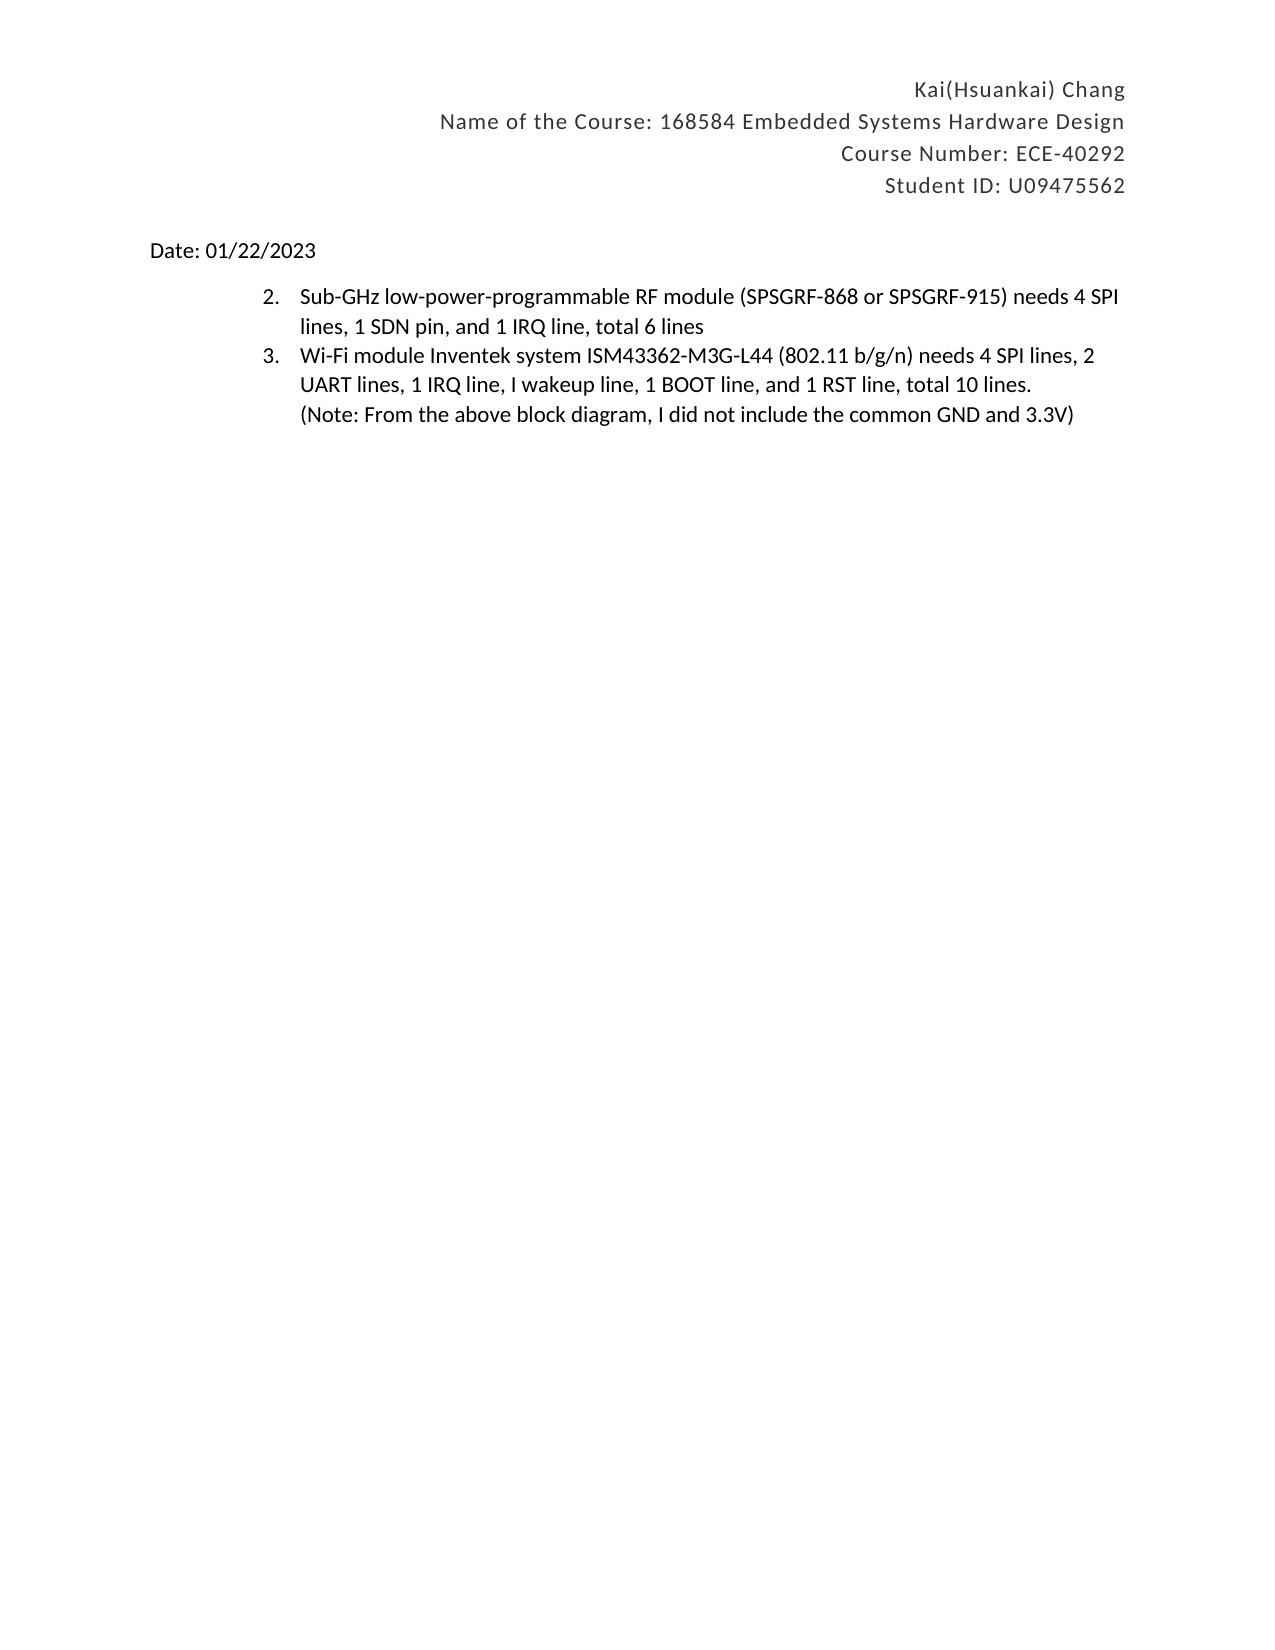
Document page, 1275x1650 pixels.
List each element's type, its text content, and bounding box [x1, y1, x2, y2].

list Sub-GHz low-power-programmable RF module (SPSGRF-868 or SPSGRF-915) needs 4 SPI lines, 1 SDN pin, and 1 IRQ line, total 6 lines [262, 282, 1125, 340]
list Wi-Fi module Inventek system ISM43362-M3G-L44 (802.11 b/g/n) needs 4 SPI lines, 2 UART lines, 1 IRQ line, I wakeup line, 1 BOOT line, and 1 RST line, total 10 lines. [262, 341, 1125, 398]
list (Note: From the above block diagram, I did not include the common GND and 3.3V) [262, 400, 1125, 428]
